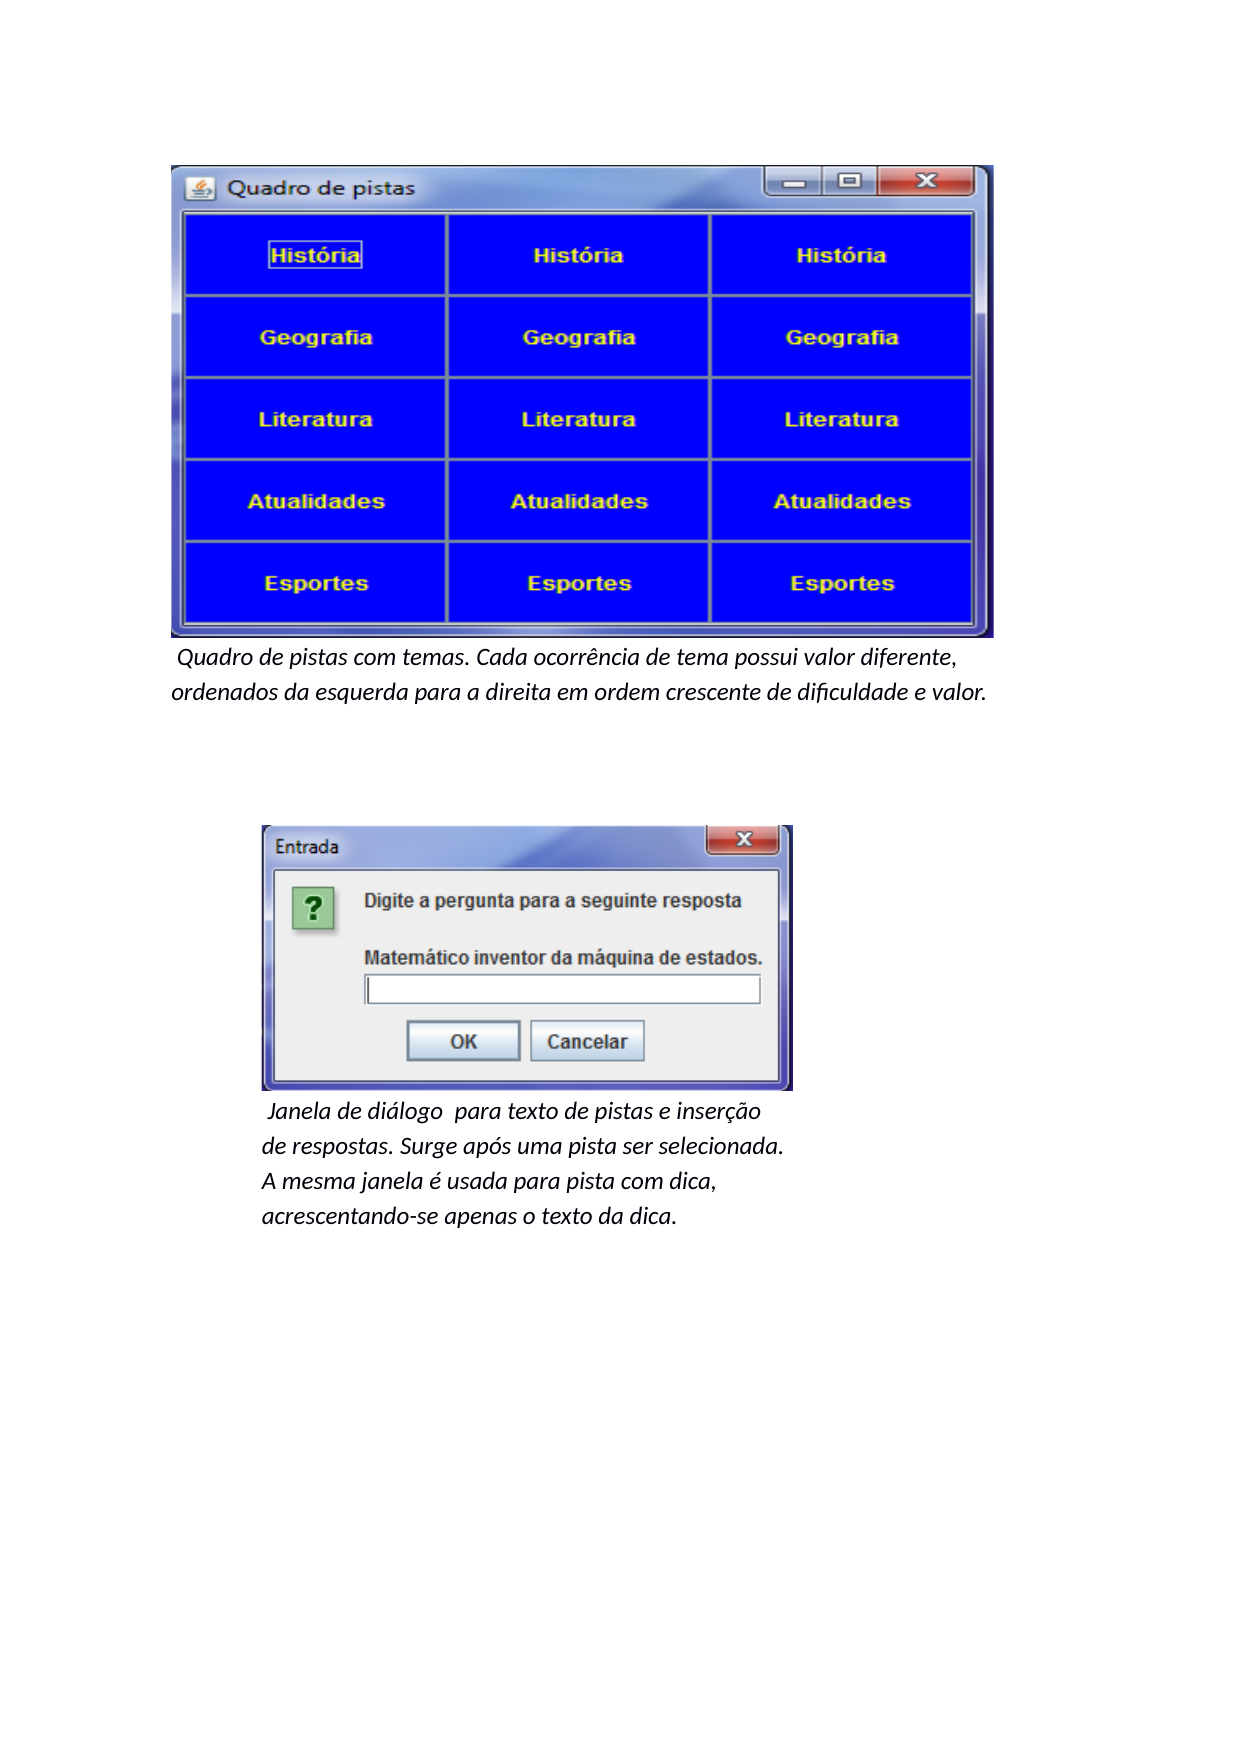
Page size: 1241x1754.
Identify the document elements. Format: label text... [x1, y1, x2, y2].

text [262, 809, 793, 825]
text Quadro de pistas com temas. Cada ocorrência de tema possui valor diferente, ordenados da esquerda para a direita em ordem crescente de dificuldade e valor. [171, 638, 994, 707]
text Janela de diálogo para texto de pistas e inserção de respostas. Surge após uma pista ser selecionada. A mesma janela é usada para pista com dica, acrescentando-se apenas o texto da dica. [262, 1091, 793, 1231]
